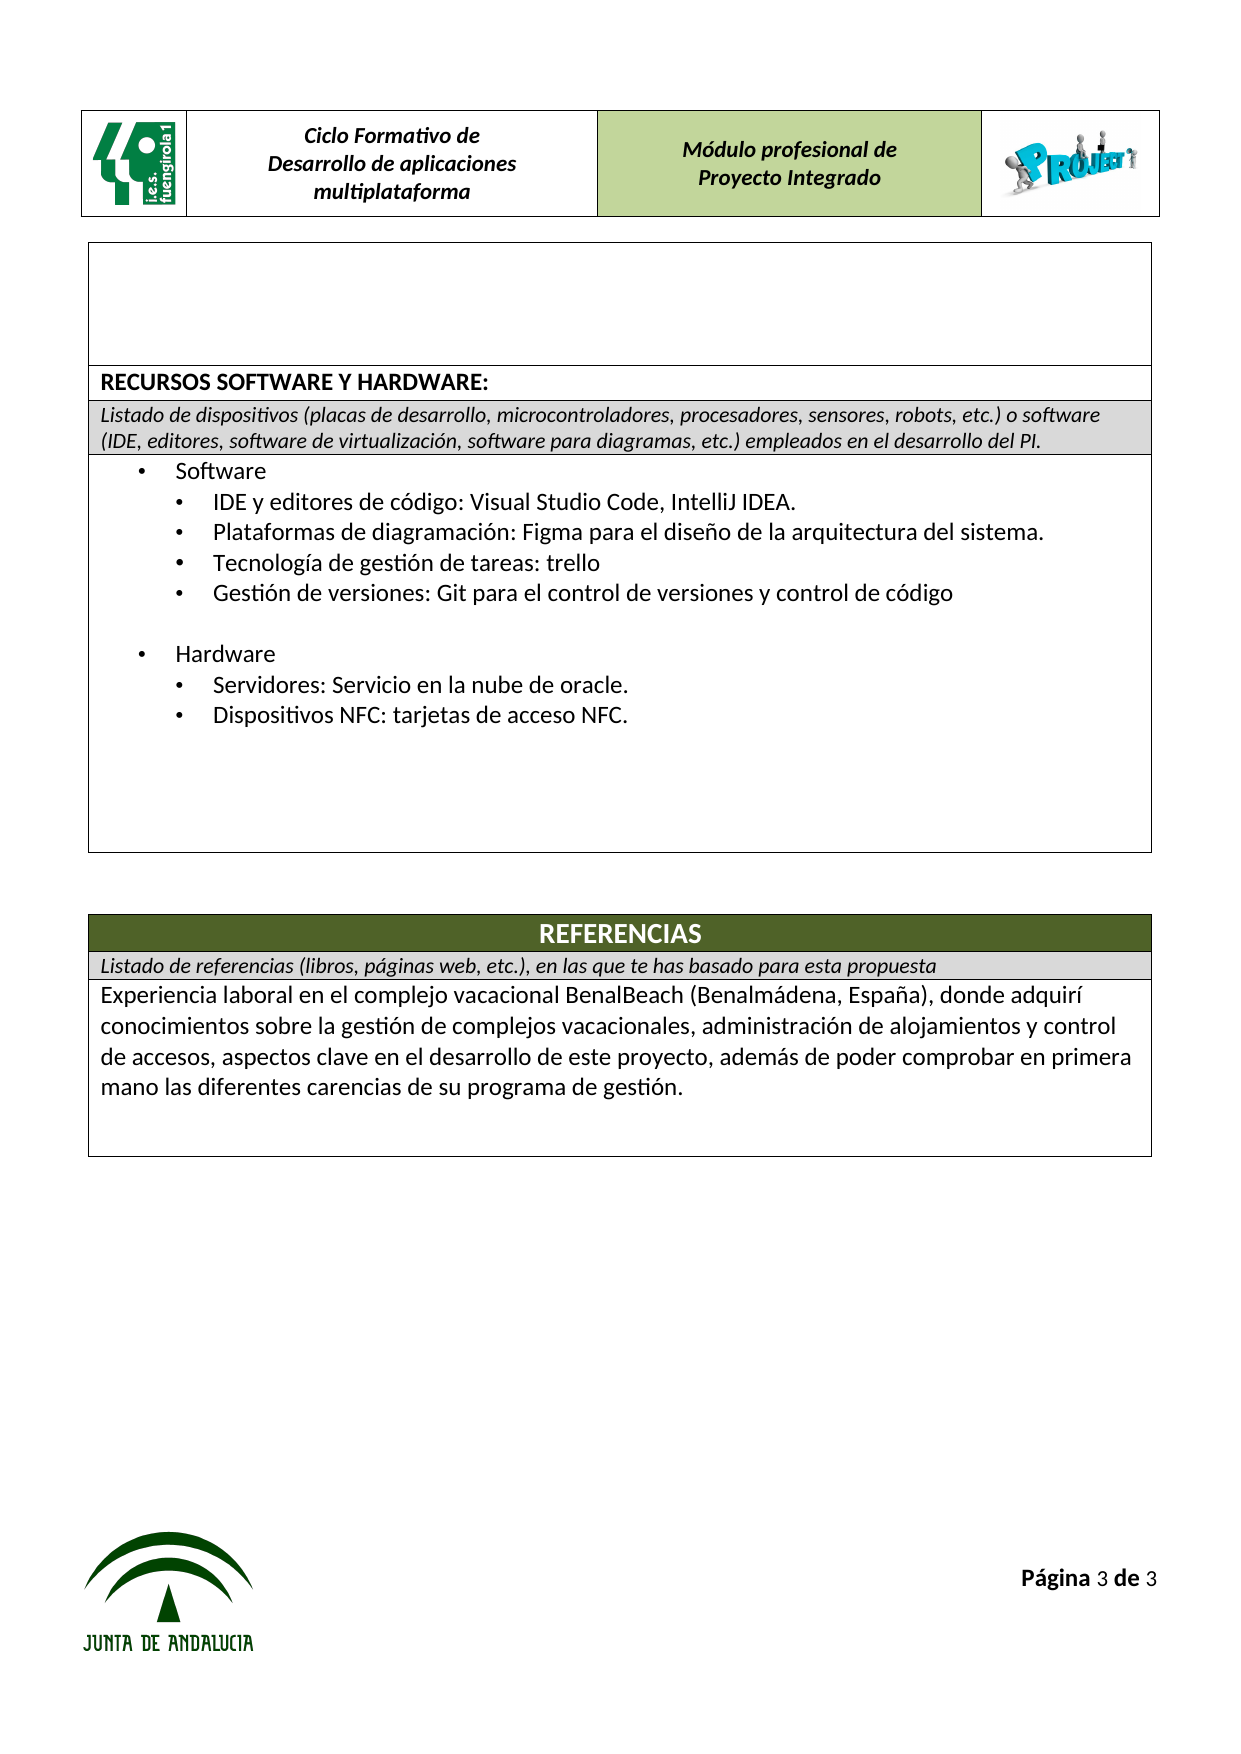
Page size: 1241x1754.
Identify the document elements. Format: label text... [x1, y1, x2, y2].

picture [92, 122, 176, 205]
table_cell [89, 243, 1151, 365]
table_cell Software IDE y editores de código: Visual Studio Code, IntelliJ IDEA. Plataformas de diagramación: Figma para el diseño de la arquitectura del sistema. Tecnología de gestión de tareas: trello Gestión de versiones: Git para el control de versiones y control de código Hardware Servidores: Servicio en la nube de oracle. Dispositivos NFC: tarjetas de acceso NFC. [89, 455, 1151, 852]
table_cell Listado de dispositivos (placas de desarrollo, microcontroladores, procesadores, sensores, robots, etc.) o software (IDE, editores, software de virtualización, software para diagramas, etc.) empleados en el desarrollo del PI. [89, 401, 1151, 454]
table_cell RECURSOS SOFTWARE Y HARDWARE: [89, 366, 1151, 400]
table_cell Experiencia laboral en el complejo vacacional BenalBeach (Benalmádena, España), donde adquirí conocimientos sobre la gestión de complejos vacacionales, administración de alojamientos y control de accesos, aspectos clave en el desarrollo de este proyecto, además de poder comprobar en primera mano las diferentes carencias de su programa de gestión. [89, 980, 1151, 1156]
picture [1000, 111, 1141, 216]
picture [83, 1531, 257, 1651]
table_cell Listado de referencias (libros, páginas web, etc.), en las que te has basado para esta propuesta [89, 952, 1151, 979]
table_header REFERENCIAS [89, 915, 1151, 951]
